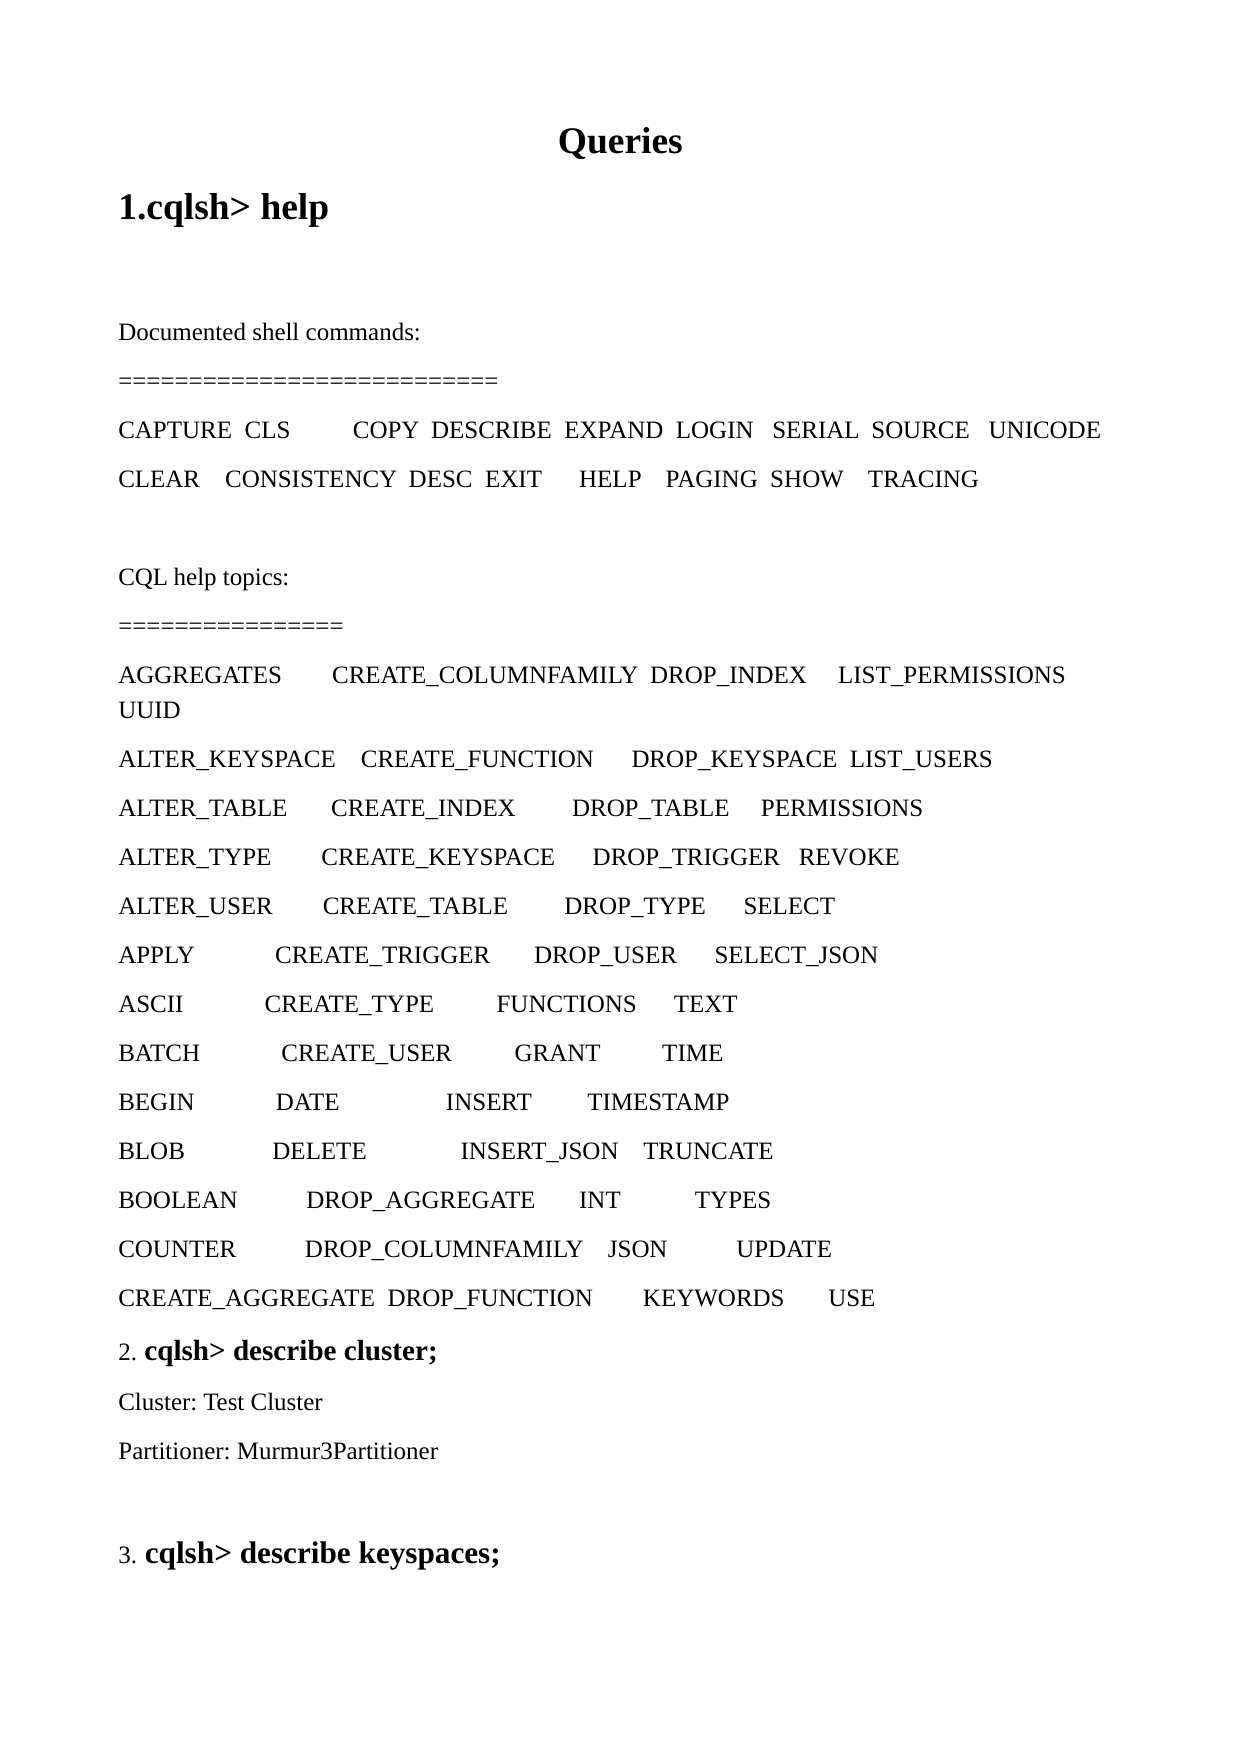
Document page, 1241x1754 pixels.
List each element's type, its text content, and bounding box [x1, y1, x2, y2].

text =========================== [118, 366, 1122, 395]
text ALTER_USER CREATE_TABLE DROP_TYPE SELECT [118, 891, 1122, 920]
text COUNTER DROP_COLUMNFAMILY JSON UPDATE [118, 1234, 1122, 1263]
text BEGIN DATE INSERT TIMESTAMP [118, 1087, 1122, 1116]
text Partitioner: Murmur3Partitioner [118, 1436, 1122, 1465]
text Queries [118, 118, 1122, 161]
text AGGREGATES CREATE_COLUMNFAMILY DROP_INDEX LIST_PERMISSIONS UUID [118, 660, 1122, 723]
text ASCII CREATE_TYPE FUNCTIONS TEXT [118, 989, 1122, 1018]
text ALTER_TYPE CREATE_KEYSPACE DROP_TRIGGER REVOKE [118, 842, 1122, 871]
text BLOB DELETE INSERT_JSON TRUNCATE [118, 1136, 1122, 1165]
text 2. cqlsh> describe cluster; [118, 1333, 1122, 1366]
text CLEAR CONSISTENCY DESC EXIT HELP PAGING SHOW TRACING [118, 464, 1122, 493]
text ALTER_KEYSPACE CREATE_FUNCTION DROP_KEYSPACE LIST_USERS [118, 744, 1122, 773]
text CREATE_AGGREGATE DROP_FUNCTION KEYWORDS USE [118, 1283, 1122, 1312]
text 1.cqlsh> help [118, 184, 1122, 227]
text BATCH CREATE_USER GRANT TIME [118, 1038, 1122, 1067]
text Cluster: Test Cluster [118, 1387, 1122, 1416]
text APPLY CREATE_TRIGGER DROP_USER SELECT_JSON [118, 940, 1122, 969]
text CAPTURE CLS COPY DESCRIBE EXPAND LOGIN SERIAL SOURCE UNICODE [118, 415, 1122, 444]
text ALTER_TABLE CREATE_INDEX DROP_TABLE PERMISSIONS [118, 793, 1122, 822]
text 3. cqlsh> describe keyspaces; [118, 1534, 1122, 1571]
text ================ [118, 611, 1122, 640]
text CQL help topics: [118, 562, 1122, 591]
text BOOLEAN DROP_AGGREGATE INT TYPES [118, 1185, 1122, 1214]
text Documented shell commands: [118, 317, 1122, 346]
